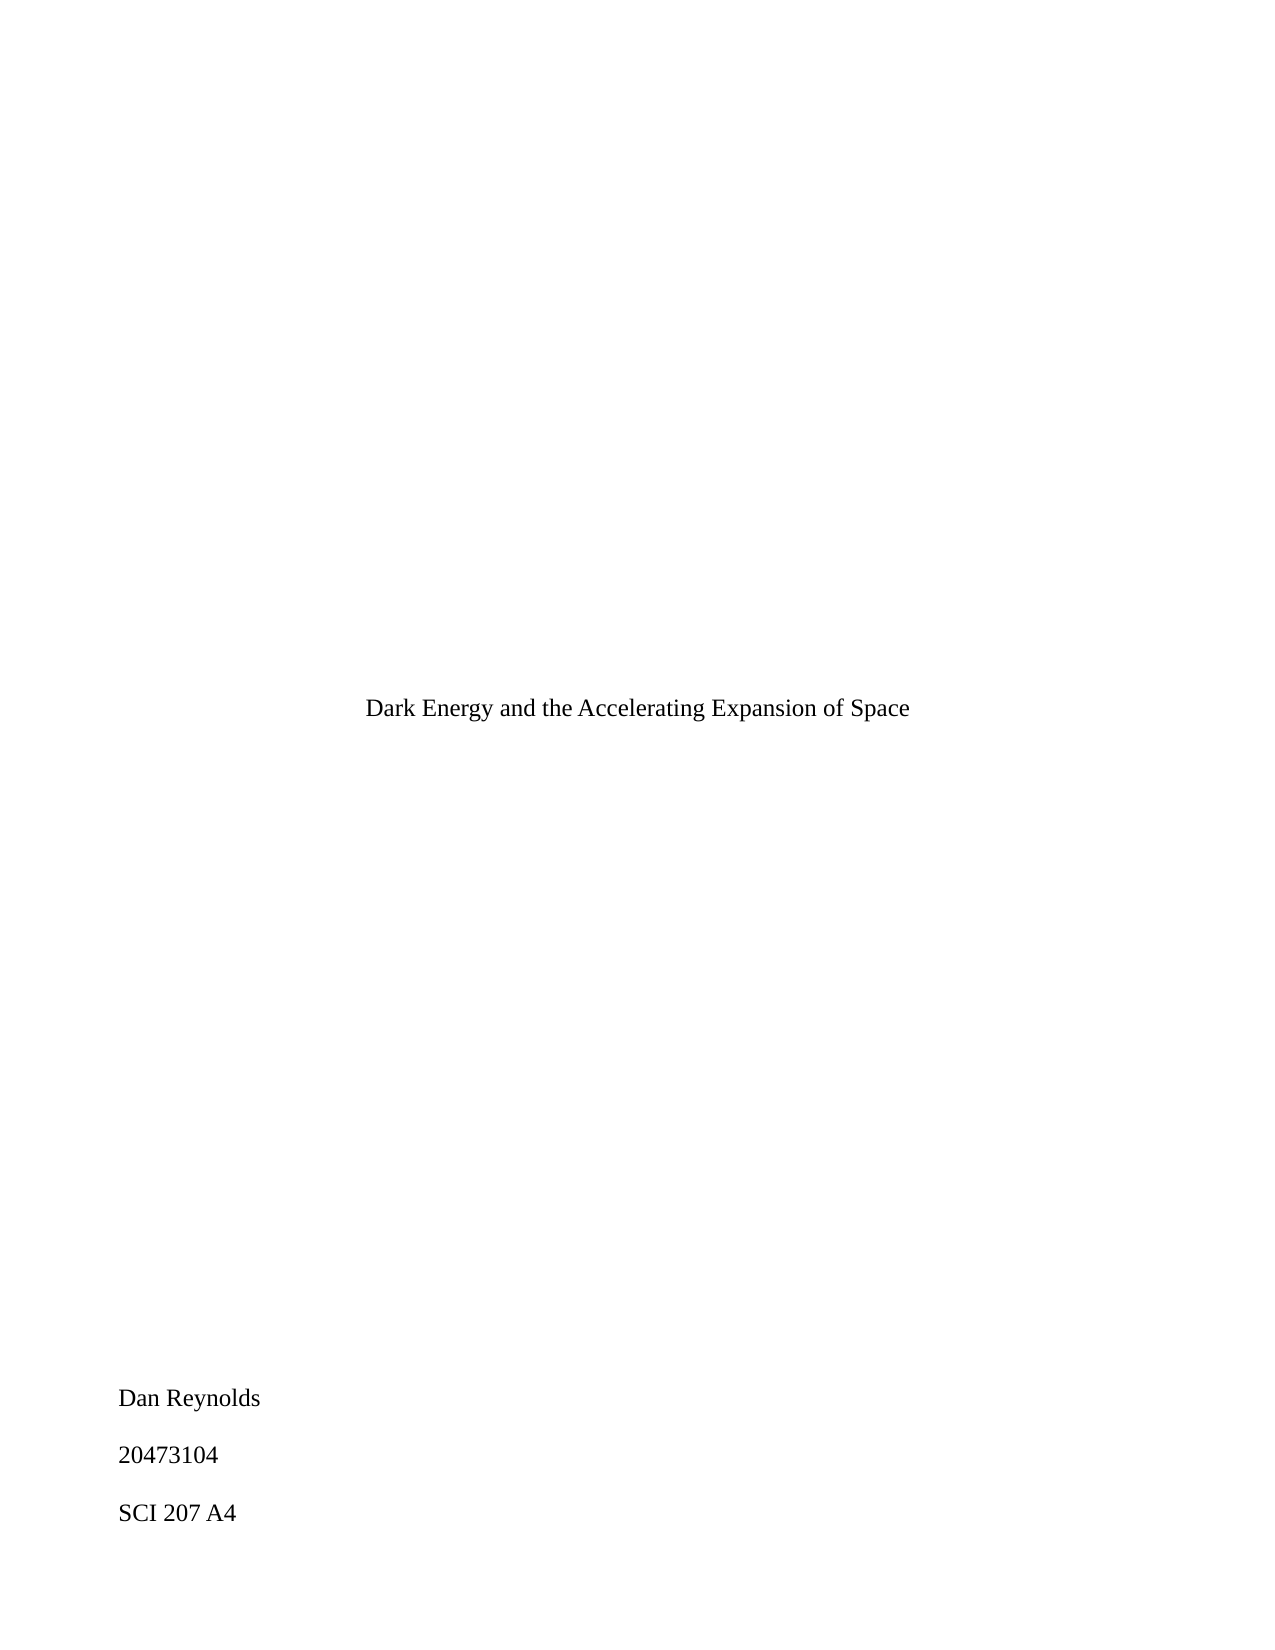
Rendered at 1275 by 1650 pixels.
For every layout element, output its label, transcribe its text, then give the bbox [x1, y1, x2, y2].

text Dark Energy and the Accelerating Expansion of Space [118, 693, 1157, 722]
text SCI 207 A4 [118, 1498, 1157, 1527]
text Dan Reynolds [118, 1383, 1157, 1412]
text 20473104 [118, 1441, 1157, 1469]
